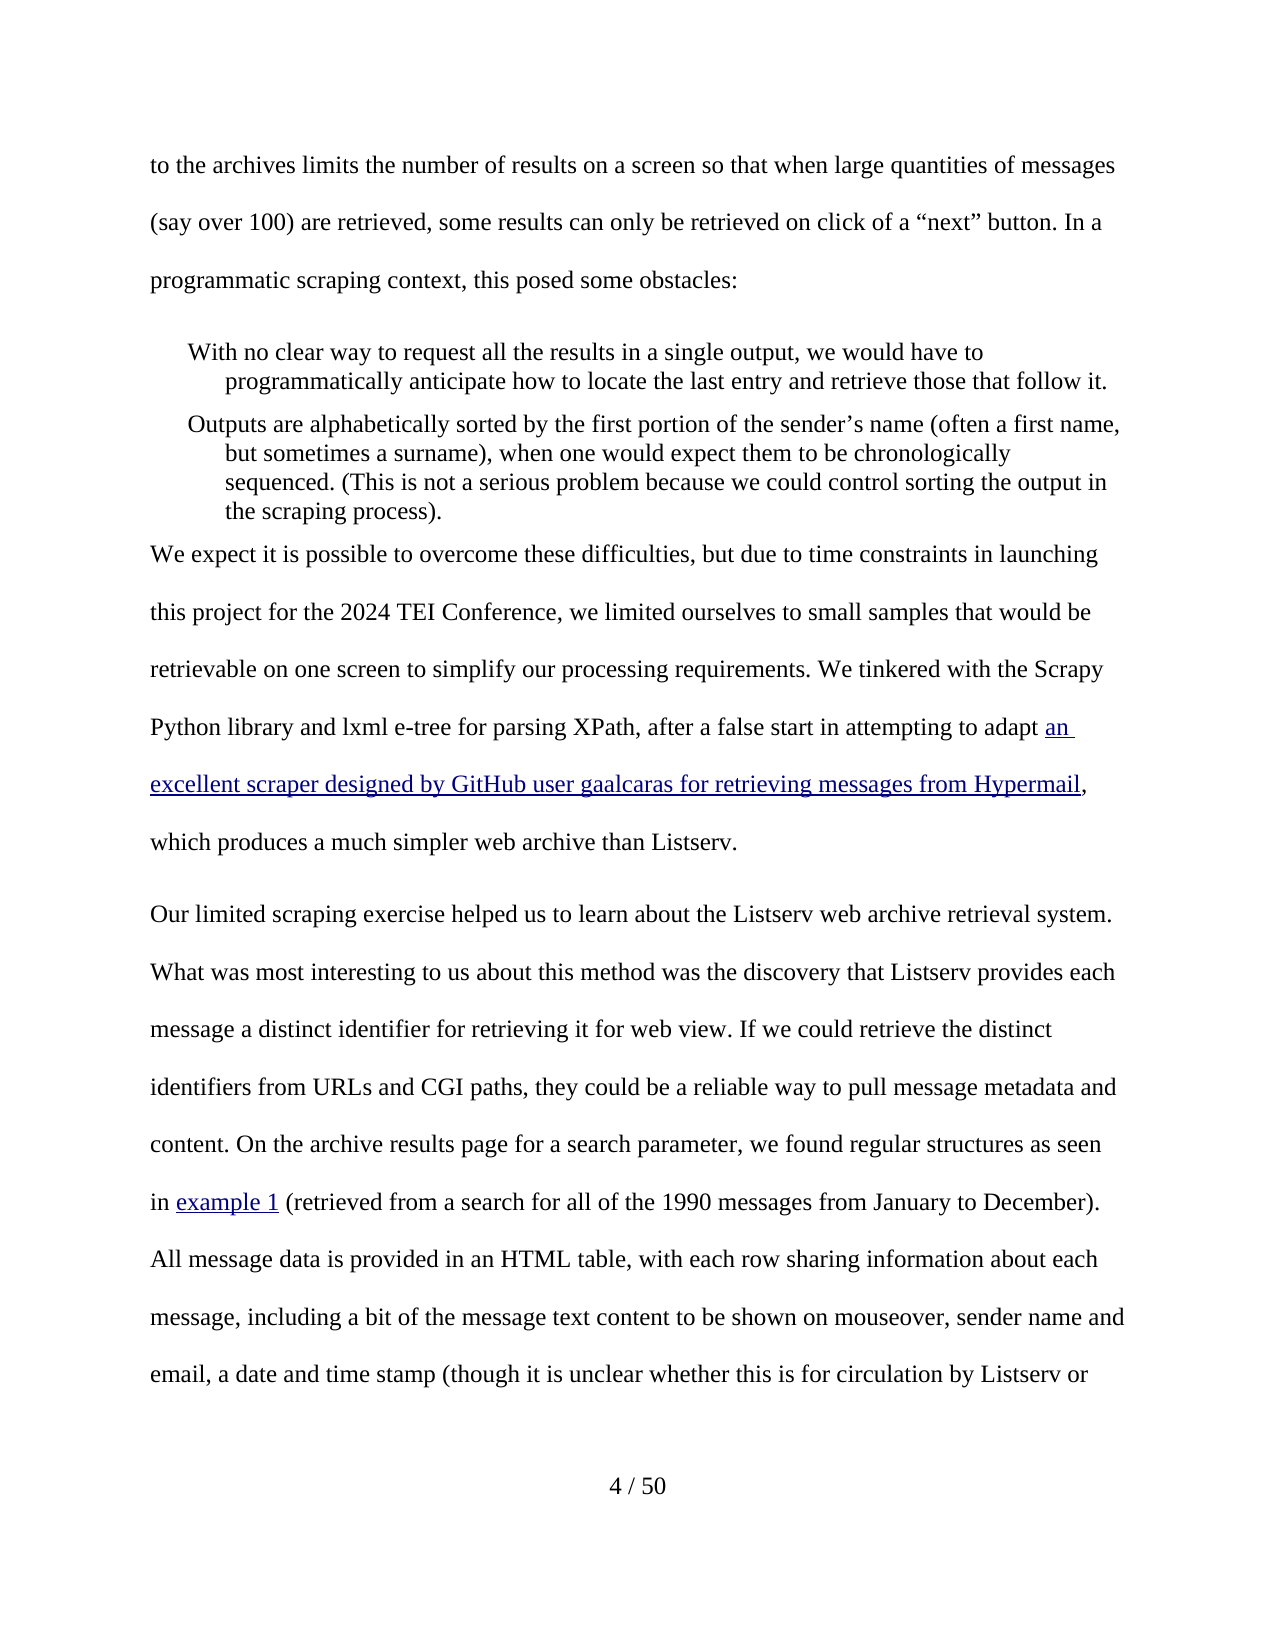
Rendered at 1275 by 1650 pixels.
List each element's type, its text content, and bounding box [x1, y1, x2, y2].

text We expect it is possible to overcome these difficulties, but due to time constraints in launching this project for the 2024 TEI Conference, we limited ourselves to small samples that would be retrievable on one screen to simplify our processing requirements. We tinkered with the Scrapy Python library and lxml e-tree for parsing XPath, after a false start in attempting to adapt an excellent scraper designed by GitHub user gaalcaras for retrieving messages from Hypermail, which produces a much simpler web archive than Listserv. [150, 539, 1125, 856]
list Outputs are alphabetically sorted by the first portion of the sender’s name (often a first name, but sometimes a surname), when one would expect them to be chronologically sequenced. (This is not a serious problem because we could control sorting the output in the scraping process). [187, 409, 1125, 524]
text Our limited scraping exercise helped us to learn about the Listserv web archive retrieval system. What was most interesting to us about this method was the discovery that Listserv provides each message a distinct identifier for retrieving it for web view. If we could retrieve the distinct identifiers from URLs and CGI paths, they could be a reliable way to pull message metadata and content. On the archive results page for a search parameter, we found regular structures as seen in example 1 (retrieved from a search for all of the 1990 messages from January to December). All message data is provided in an HTML table, with each row sharing information about each message, including a bit of the message text content to be shown on mouseover, sender name and email, a date and time stamp (though it is unclear whether this is for circulation by Listserv or [150, 899, 1125, 1388]
text to the archives limits the number of results on a screen so that when large quantities of messages (say over 100) are retrieved, some results can only be retrieved on click of a “next” button. In a programmatic scraping context, this posed some obstacles: [150, 150, 1125, 294]
list With no clear way to request all the results in a single output, we would have to programmatically anticipate how to locate the last entry and retrieve those that follow it. [187, 337, 1125, 395]
